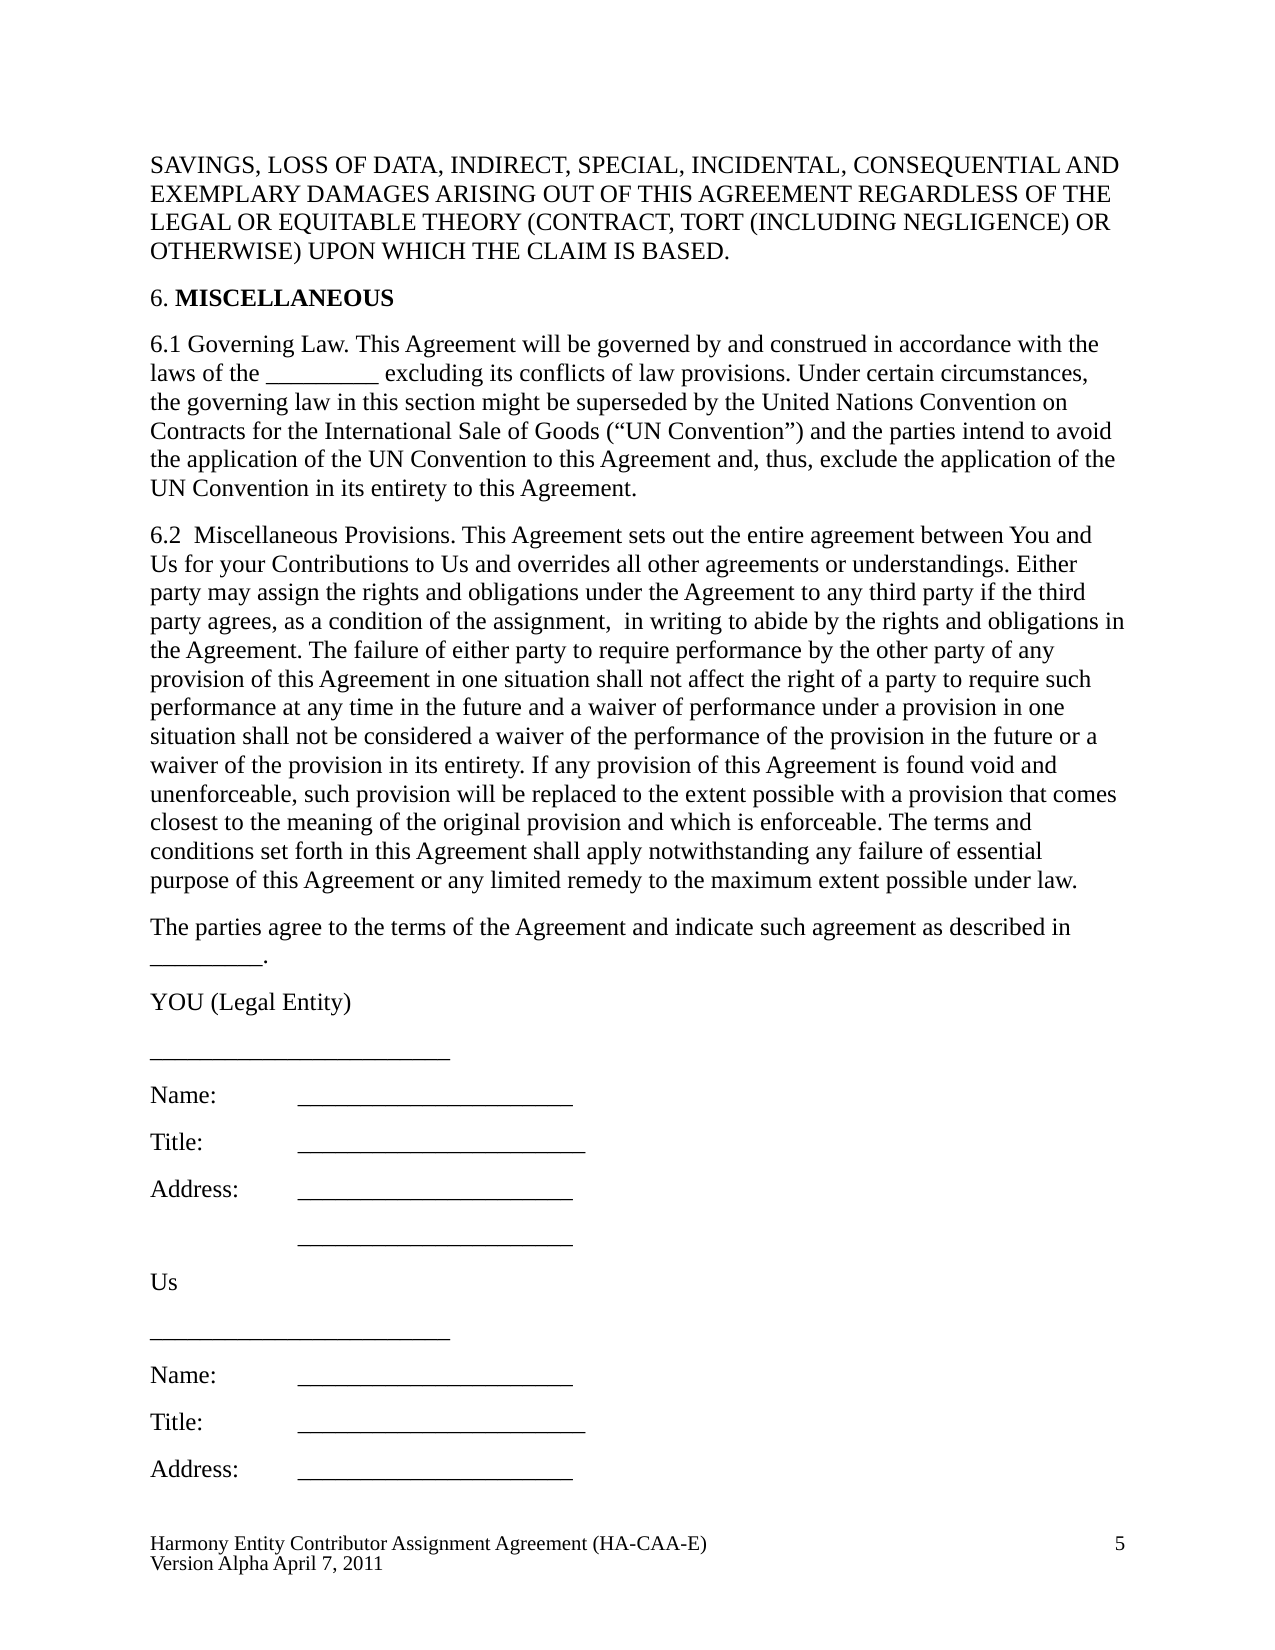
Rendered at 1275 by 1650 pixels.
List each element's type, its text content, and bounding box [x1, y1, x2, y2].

text 6. MISCELLANEOUS [150, 283, 1125, 312]
text Title: _______________________ [150, 1407, 1125, 1436]
text Name: ______________________ [150, 1360, 1125, 1389]
text Address: ______________________ [150, 1174, 1125, 1202]
text Us [150, 1267, 1125, 1296]
text ________________________ [150, 1314, 1125, 1342]
text ________________________ [150, 1034, 1125, 1062]
text YOU (Legal Entity) [150, 987, 1125, 1016]
text Title: _______________________ [150, 1127, 1125, 1156]
text 6.2 Miscellaneous Provisions. This Agreement sets out the entire agreement between You and Us for your Contributions to Us and overrides all other agreements or understandings. Either party may assign the rights and obligations under the Agreement to any third party if the third party agrees, as a condition of the assignment, in writing to abide by the rights and obligations in the Agreement. The failure of either party to require performance by the other party of any provision of this Agreement in one situation shall not affect the right of a party to require such performance at any time in the future and a waiver of performance under a provision in one situation shall not be considered a waiver of the performance of the provision in the future or a waiver of the provision in its entirety. If any provision of this Agreement is found void and unenforceable, such provision will be replaced to the extent possible with a provision that comes closest to the meaning of the original provision and which is enforceable. The terms and conditions set forth in this Agreement shall apply notwithstanding any failure of essential purpose of this Agreement or any limited remedy to the maximum extent possible under law. [150, 520, 1125, 894]
text 6.1 Governing Law. This Agreement will be governed by and construed in accordance with the laws of the _________ excluding its conflicts of law provisions. Under certain circumstances, the governing law in this section might be superseded by the United Nations Convention on Contracts for the International Sale of Goods (“UN Convention”) and the parties intend to avoid the application of the UN Convention to this Agreement and, thus, exclude the application of the UN Convention in its entirety to this Agreement. [150, 329, 1125, 502]
text SAVINGS, LOSS OF DATA, INDIRECT, SPECIAL, INCIDENTAL, CONSEQUENTIAL AND EXEMPLARY DAMAGES ARISING OUT OF THIS AGREEMENT REGARDLESS OF THE LEGAL OR EQUITABLE THEORY (CONTRACT, TORT (INCLUDING NEGLIGENCE) OR OTHERWISE) UPON WHICH THE CLAIM IS BASED. [150, 150, 1125, 265]
text Name: ______________________ [150, 1080, 1125, 1109]
text The parties agree to the terms of the Agreement and indicate such agreement as described in _________. [150, 912, 1125, 969]
text ______________________ [150, 1220, 1125, 1249]
text Address: ______________________ [150, 1454, 1125, 1482]
